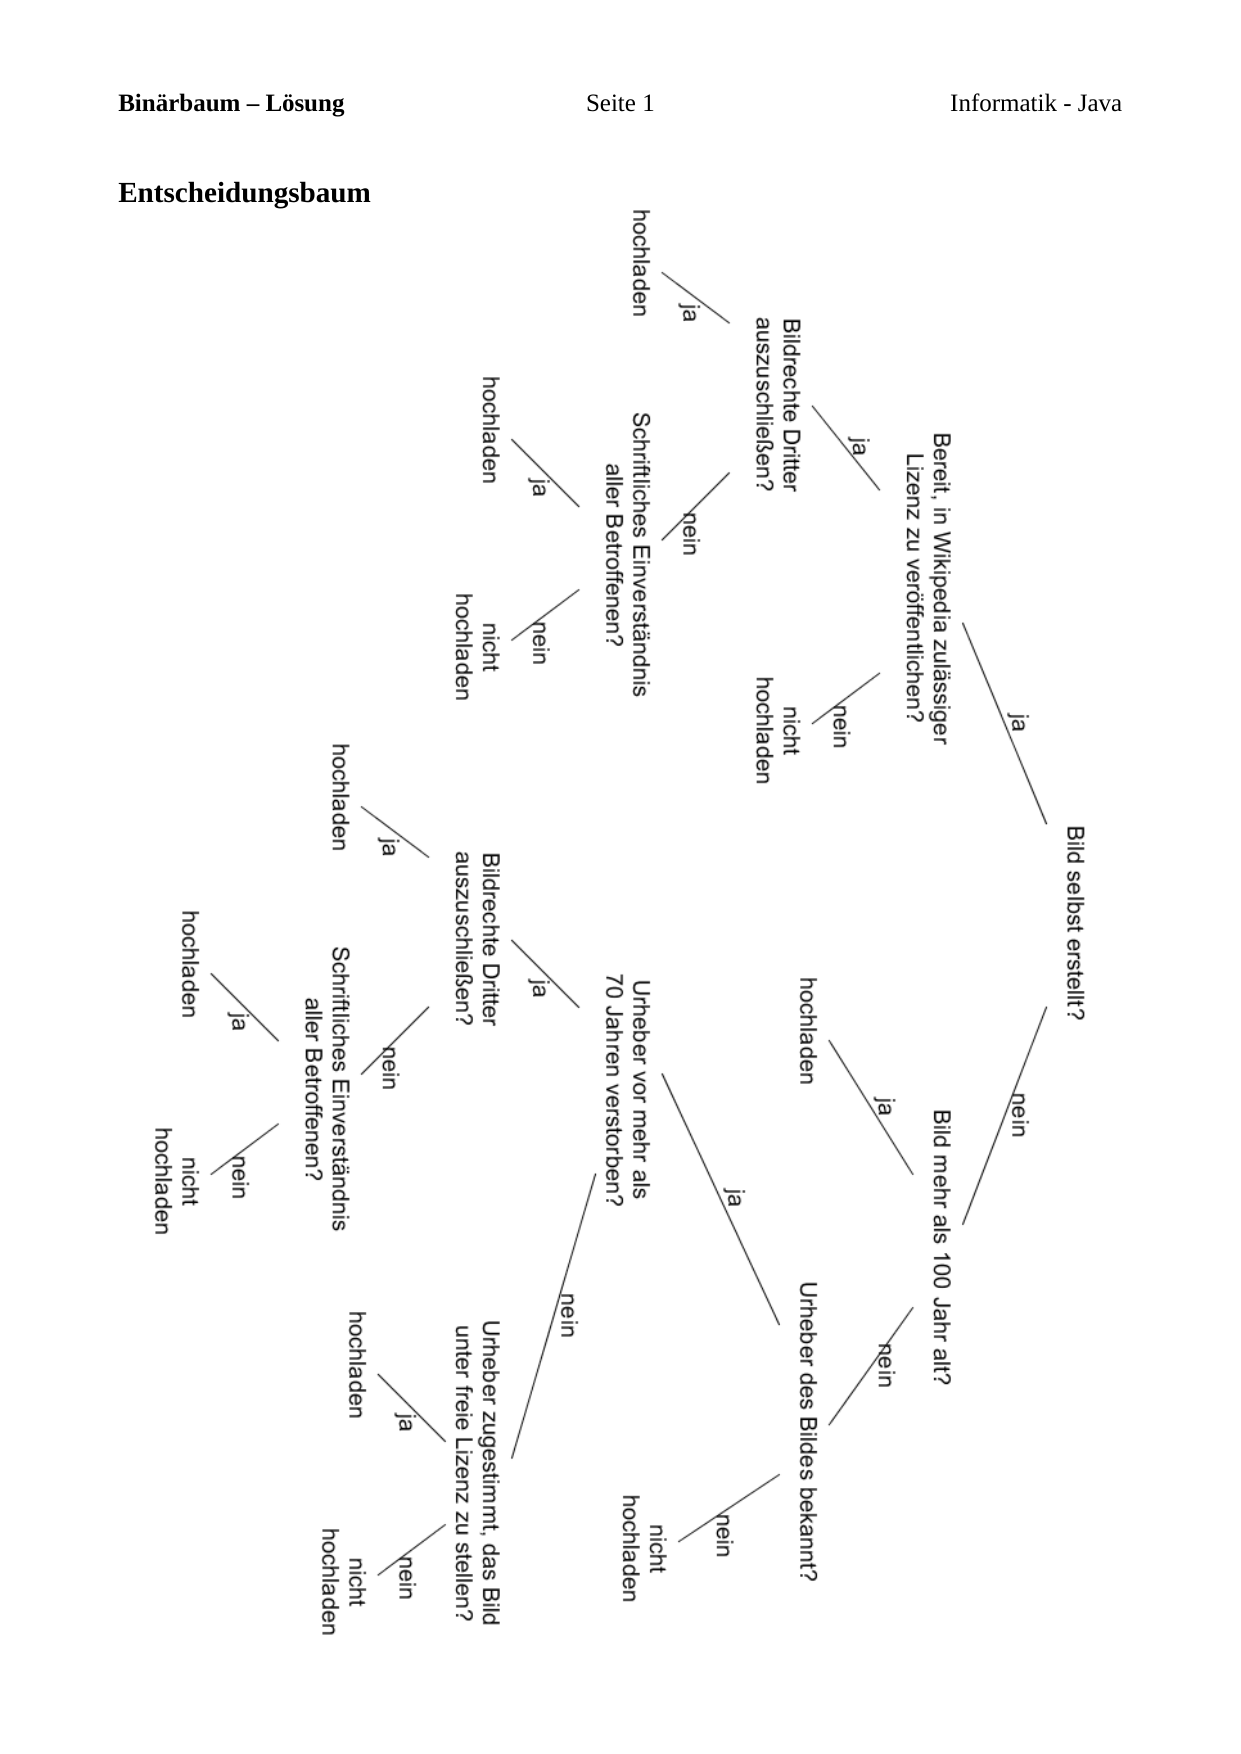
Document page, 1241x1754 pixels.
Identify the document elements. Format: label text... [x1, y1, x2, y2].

text Entscheidungsbaum [118, 176, 1122, 209]
picture [153, 209, 1087, 1636]
